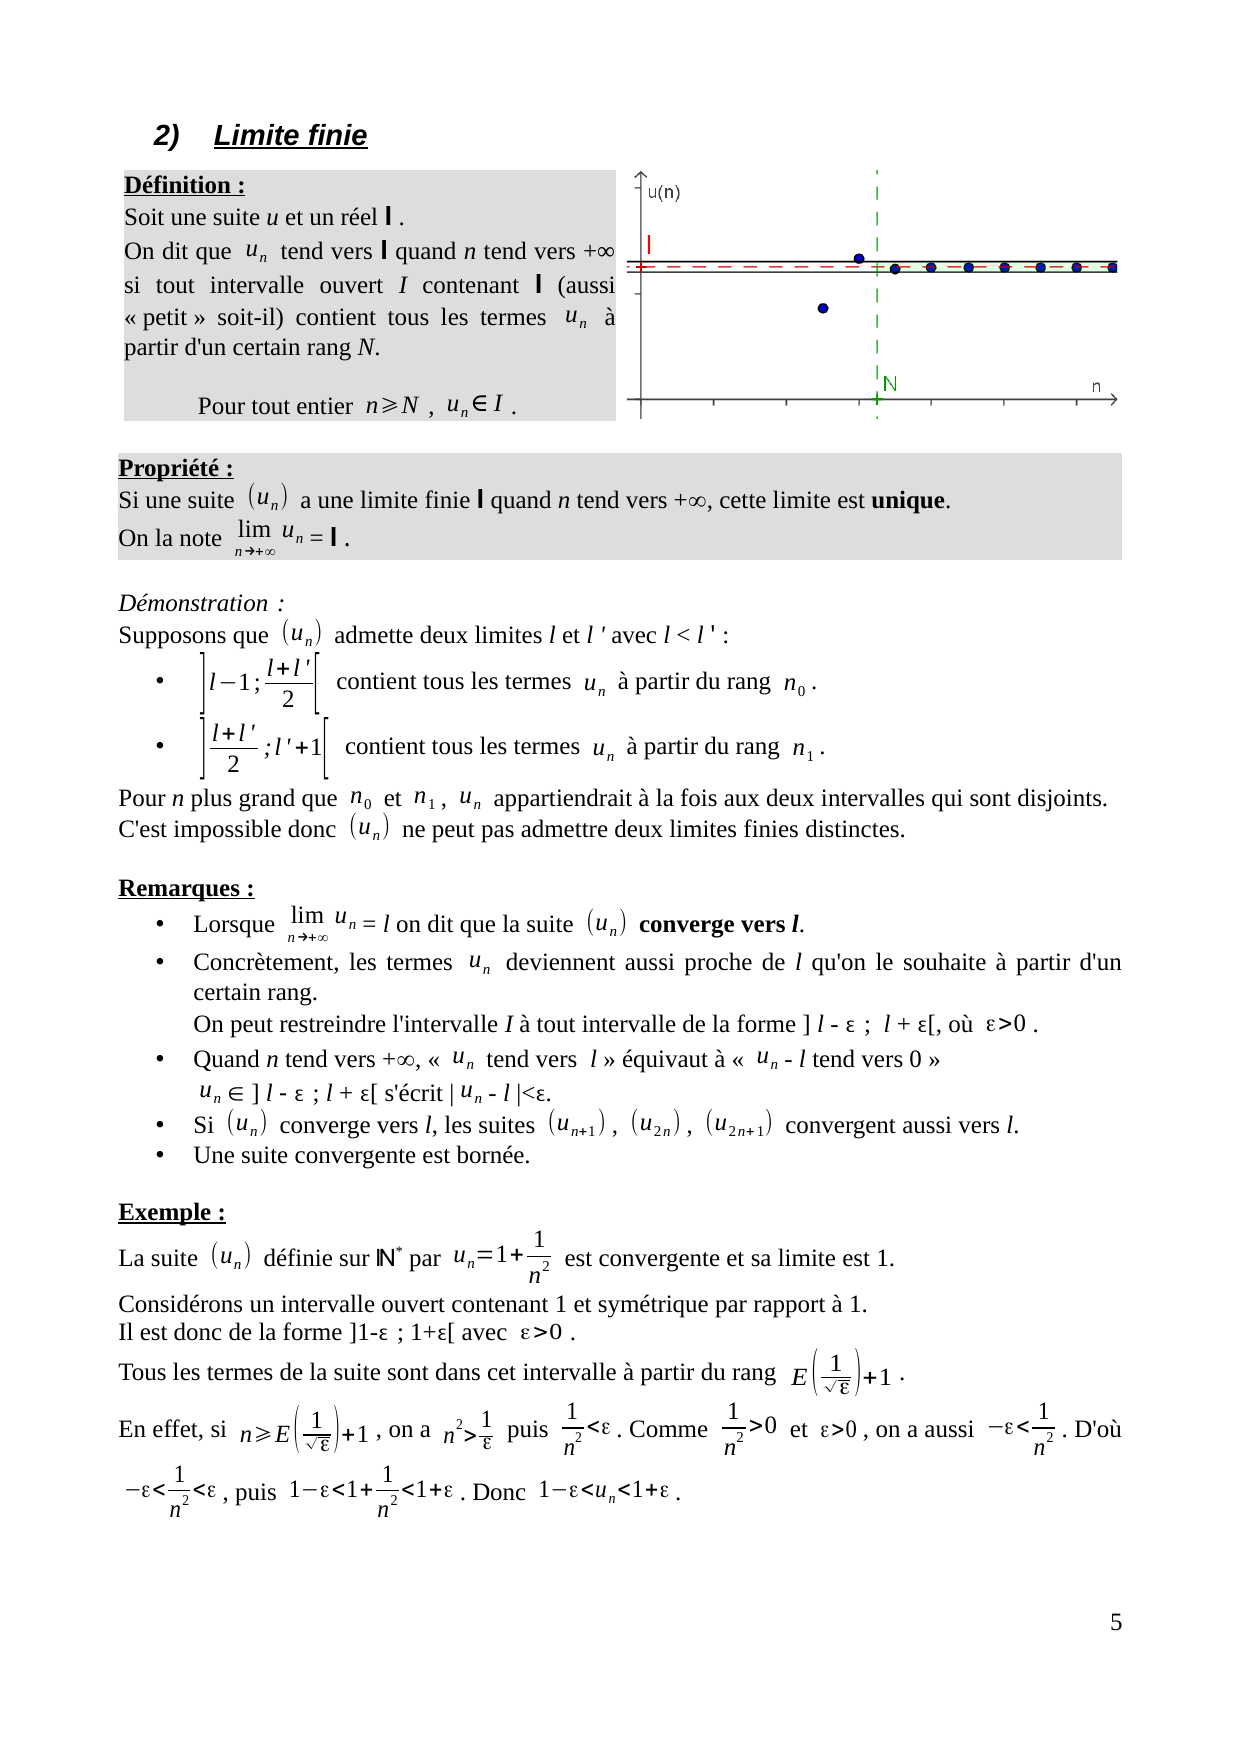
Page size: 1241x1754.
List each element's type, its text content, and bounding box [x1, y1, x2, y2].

text On la note = l . [118, 515, 1122, 560]
list ∈ ] l -  ; l + [ s'écrit |- l |<. [156, 1074, 1122, 1108]
text Tous les termes de la suite sont dans cet intervalle à partir du rang . [118, 1346, 1122, 1398]
text Démonstration : [118, 588, 1122, 617]
list contient tous les termes à partir du rang . [156, 716, 1122, 781]
list Concrètement, les termes deviennent aussi proche de l qu'on le souhaite à partir d'un certain rang. [156, 946, 1122, 1006]
list Si converge vers l, les suites , , convergent aussi vers l. [156, 1108, 1122, 1140]
text Supposons que admette deux limites l et l ' avec l < l ' : [118, 617, 1122, 651]
list Une suite convergente est bornée. [156, 1140, 1122, 1168]
text Il est donc de la forme ]1- ; 1+[ avec . [118, 1317, 1122, 1346]
text La suite définie sur ℕ* par est convergente et sa limite est 1. [118, 1226, 1122, 1289]
text C'est impossible donc ne peut pas admettre deux limites finies distinctes. [118, 813, 1122, 844]
subtitle Limite finie [153, 118, 1122, 152]
list Quand n tend vers +∞, « tend vers l » équivaut à « - l tend vers 0 » [156, 1040, 1122, 1074]
table_header Définition : Soit une suite u et un réel l . On dit que tend vers l quand n tend vers +∞ si tout intervalle ouvert I contenant l (aussi « petit » soit-il) contient tous les termes à partir d'un certain rang N. Pour tout entier , . [118, 164, 621, 453]
text Si une suite a une limite finie l quand n tend vers +∞, cette limite est unique. [118, 481, 1122, 515]
text En effet, si , on a puis . Comme et , on a aussi . D'où , puis . Donc . [118, 1398, 1122, 1523]
list Lorsque = l on dit que la suite converge vers l. [156, 902, 1122, 946]
text Remarques : [118, 873, 1122, 902]
list contient tous les termes à partir du rang . [156, 651, 1122, 716]
text Considérons un intervalle ouvert contenant 1 et symétrique par rapport à 1. [118, 1289, 1122, 1317]
list On peut restreindre l'intervalle I à tout intervalle de la forme ] l -  ; l + [, où . [156, 1006, 1122, 1040]
text Exemple : [118, 1197, 1122, 1226]
text Propriété : [118, 453, 1122, 481]
text Pour n plus grand que et , appartiendrait à la fois aux deux intervalles qui sont disjoints. [118, 781, 1122, 813]
table_header [621, 164, 1123, 453]
